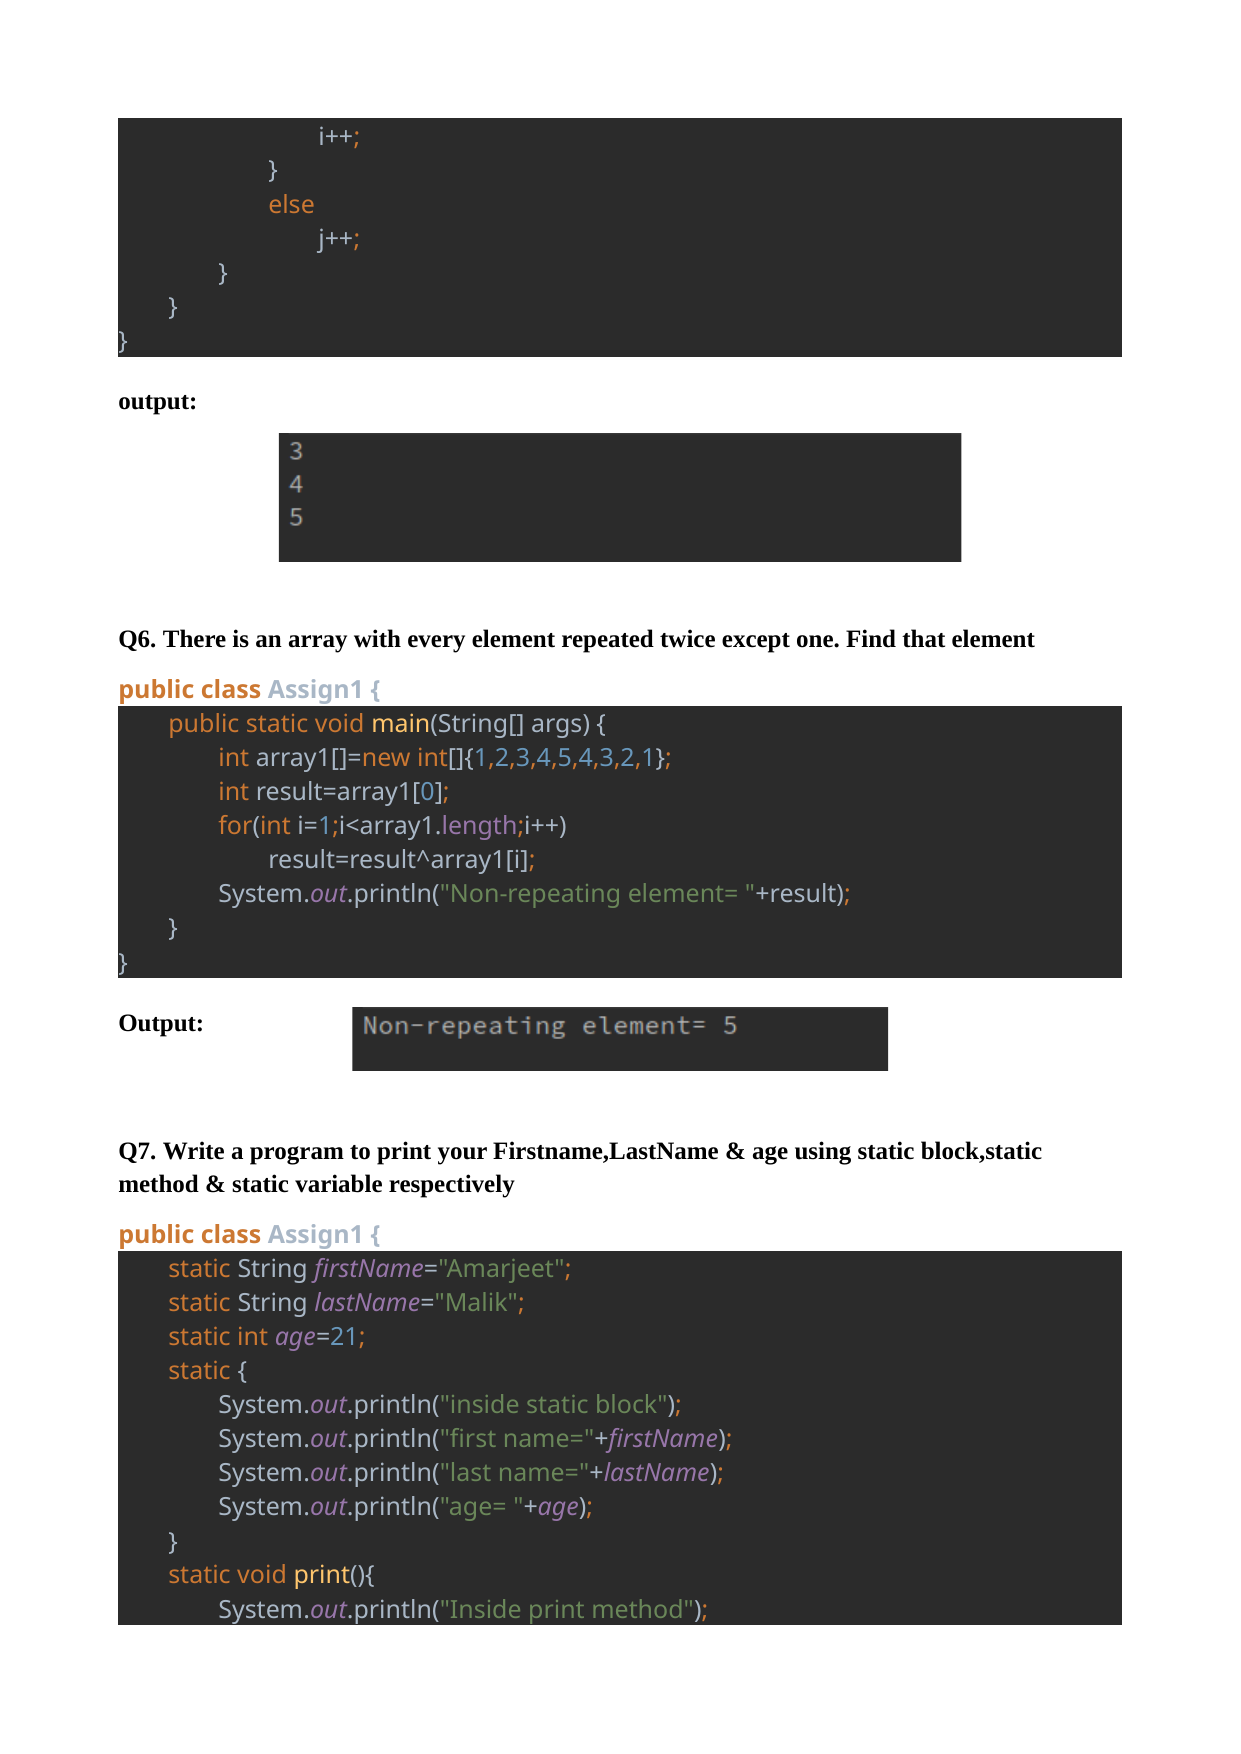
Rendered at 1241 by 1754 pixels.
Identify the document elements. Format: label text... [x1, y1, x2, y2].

text static { [118, 1353, 1122, 1387]
text int array1[]=new int[]{1,2,3,4,5,4,3,2,1}; [118, 740, 1122, 774]
text static String firstName="Amarjeet"; [118, 1251, 1122, 1285]
text public class Assign1 { [118, 672, 1122, 706]
text Q6. There is an array with every element repeated twice except one. Find that element [118, 624, 1122, 653]
text System.out.println("age= "+age); [118, 1489, 1122, 1523]
text for(int i=1;i<array1.length;i++) [118, 808, 1122, 842]
text System.out.println("last name="+lastName); [118, 1455, 1122, 1489]
text result=result^array1[i]; [118, 842, 1122, 876]
text i++; [118, 118, 1122, 152]
text } [118, 254, 1122, 288]
text } [118, 152, 1122, 186]
text else [118, 186, 1122, 220]
text public class Assign1 { [118, 1217, 1122, 1251]
text public static void main(String[] args) { [118, 706, 1122, 740]
text Q7. Write a program to print your Firstname,LastName & age using static block,static method & static variable respectively [118, 1136, 1122, 1198]
text static String lastName="Malik"; [118, 1285, 1122, 1319]
text } [118, 288, 1122, 322]
text } [118, 322, 1122, 357]
text static void print(){ [118, 1557, 1122, 1591]
picture [278, 433, 962, 562]
text System.out.println("Non-repeating element= "+result); [118, 876, 1122, 910]
text System.out.println("Inside print method"); [118, 1591, 1122, 1625]
text } [118, 1523, 1122, 1557]
text j++; [118, 220, 1122, 254]
picture [352, 1007, 889, 1071]
text } [118, 910, 1122, 944]
text System.out.println("inside static block"); [118, 1387, 1122, 1421]
text Output: [118, 1008, 352, 1036]
text System.out.println("first name="+firstName); [118, 1421, 1122, 1455]
text int result=array1[0]; [118, 774, 1122, 808]
text output: [118, 386, 1122, 415]
text static int age=21; [118, 1319, 1122, 1353]
text [889, 1008, 1122, 1036]
text } [118, 944, 1122, 978]
